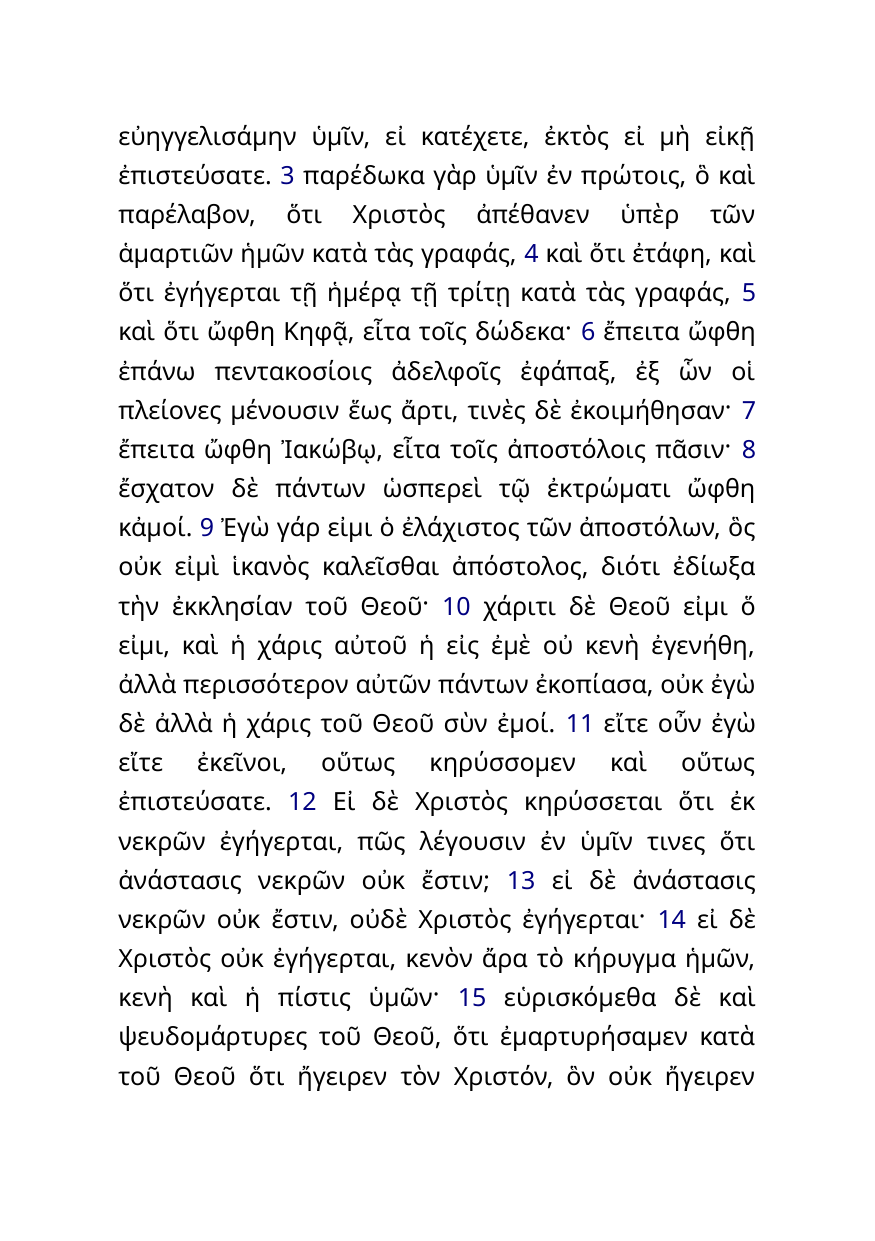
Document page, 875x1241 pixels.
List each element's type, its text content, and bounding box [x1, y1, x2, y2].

text εὐηγγελισάμην ὑμῖν, εἰ κατέχετε, ἐκτὸς εἰ μὴ εἰκῇ ἐπιστεύσατε. 3 παρέδωκα γὰρ ὑμῖν ἐν πρώτοις, ὃ καὶ παρέλαβον, ὅτι Χριστὸς ἀπέθανεν ὑπὲρ τῶν ἁμαρτιῶν ἡμῶν κατὰ τὰς γραφάς, 4 καὶ ὅτι ἐτάφη, καὶ ὅτι ἐγήγερται τῇ ἡμέρᾳ τῇ τρίτῃ κατὰ τὰς γραφάς, 5 καὶ ὅτι ὤφθη Κηφᾷ, εἶτα τοῖς δώδεκα· 6 ἔπειτα ὤφθη ἐπάνω πεντακοσίοις ἀδελφοῖς ἐφάπαξ, ἐξ ὧν οἱ πλείονες μένουσιν ἕως ἄρτι, τινὲς δὲ ἐκοιμήθησαν· 7 ἔπειτα ὤφθη Ἰακώβῳ, εἶτα τοῖς ἀποστόλοις πᾶσιν· 8 ἔσχατον δὲ πάντων ὡσπερεὶ τῷ ἐκτρώματι ὤφθη κἀμοί. 9 Ἐγὼ γάρ εἰμι ὁ ἐλάχιστος τῶν ἀποστόλων, ὃς οὐκ εἰμὶ ἱκανὸς καλεῖσθαι ἀπόστολος, διότι ἐδίωξα τὴν ἐκκλησίαν τοῦ Θεοῦ· 10 χάριτι δὲ Θεοῦ εἰμι ὅ εἰμι, καὶ ἡ χάρις αὐτοῦ ἡ εἰς ἐμὲ οὐ κενὴ ἐγενήθη, ἀλλὰ περισσότερον αὐτῶν πάντων ἐκοπίασα, οὐκ ἐγὼ δὲ ἀλλὰ ἡ χάρις τοῦ Θεοῦ σὺν ἐμοί. 11 εἴτε οὖν ἐγὼ εἴτε ἐκεῖνοι, οὕτως κηρύσσομεν καὶ οὕτως ἐπιστεύσατε. 12 Εἰ δὲ Χριστὸς κηρύσσεται ὅτι ἐκ νεκρῶν ἐγήγερται, πῶς λέγουσιν ἐν ὑμῖν τινες ὅτι ἀνάστασις νεκρῶν οὐκ ἔστιν; 13 εἰ δὲ ἀνάστασις νεκρῶν οὐκ ἔστιν, οὐδὲ Χριστὸς ἐγήγερται· 14 εἰ δὲ Χριστὸς οὐκ ἐγήγερται, κενὸν ἄρα τὸ κήρυγμα ἡμῶν, κενὴ καὶ ἡ πίστις ὑμῶν· 15 εὑρισκόμεθα δὲ καὶ ψευδομάρτυρες τοῦ Θεοῦ, ὅτι ἐμαρτυρήσαμεν κατὰ τοῦ Θεοῦ ὅτι ἤγειρεν τὸν Χριστόν, ὃν οὐκ ἤγειρεν [118, 118, 756, 1092]
